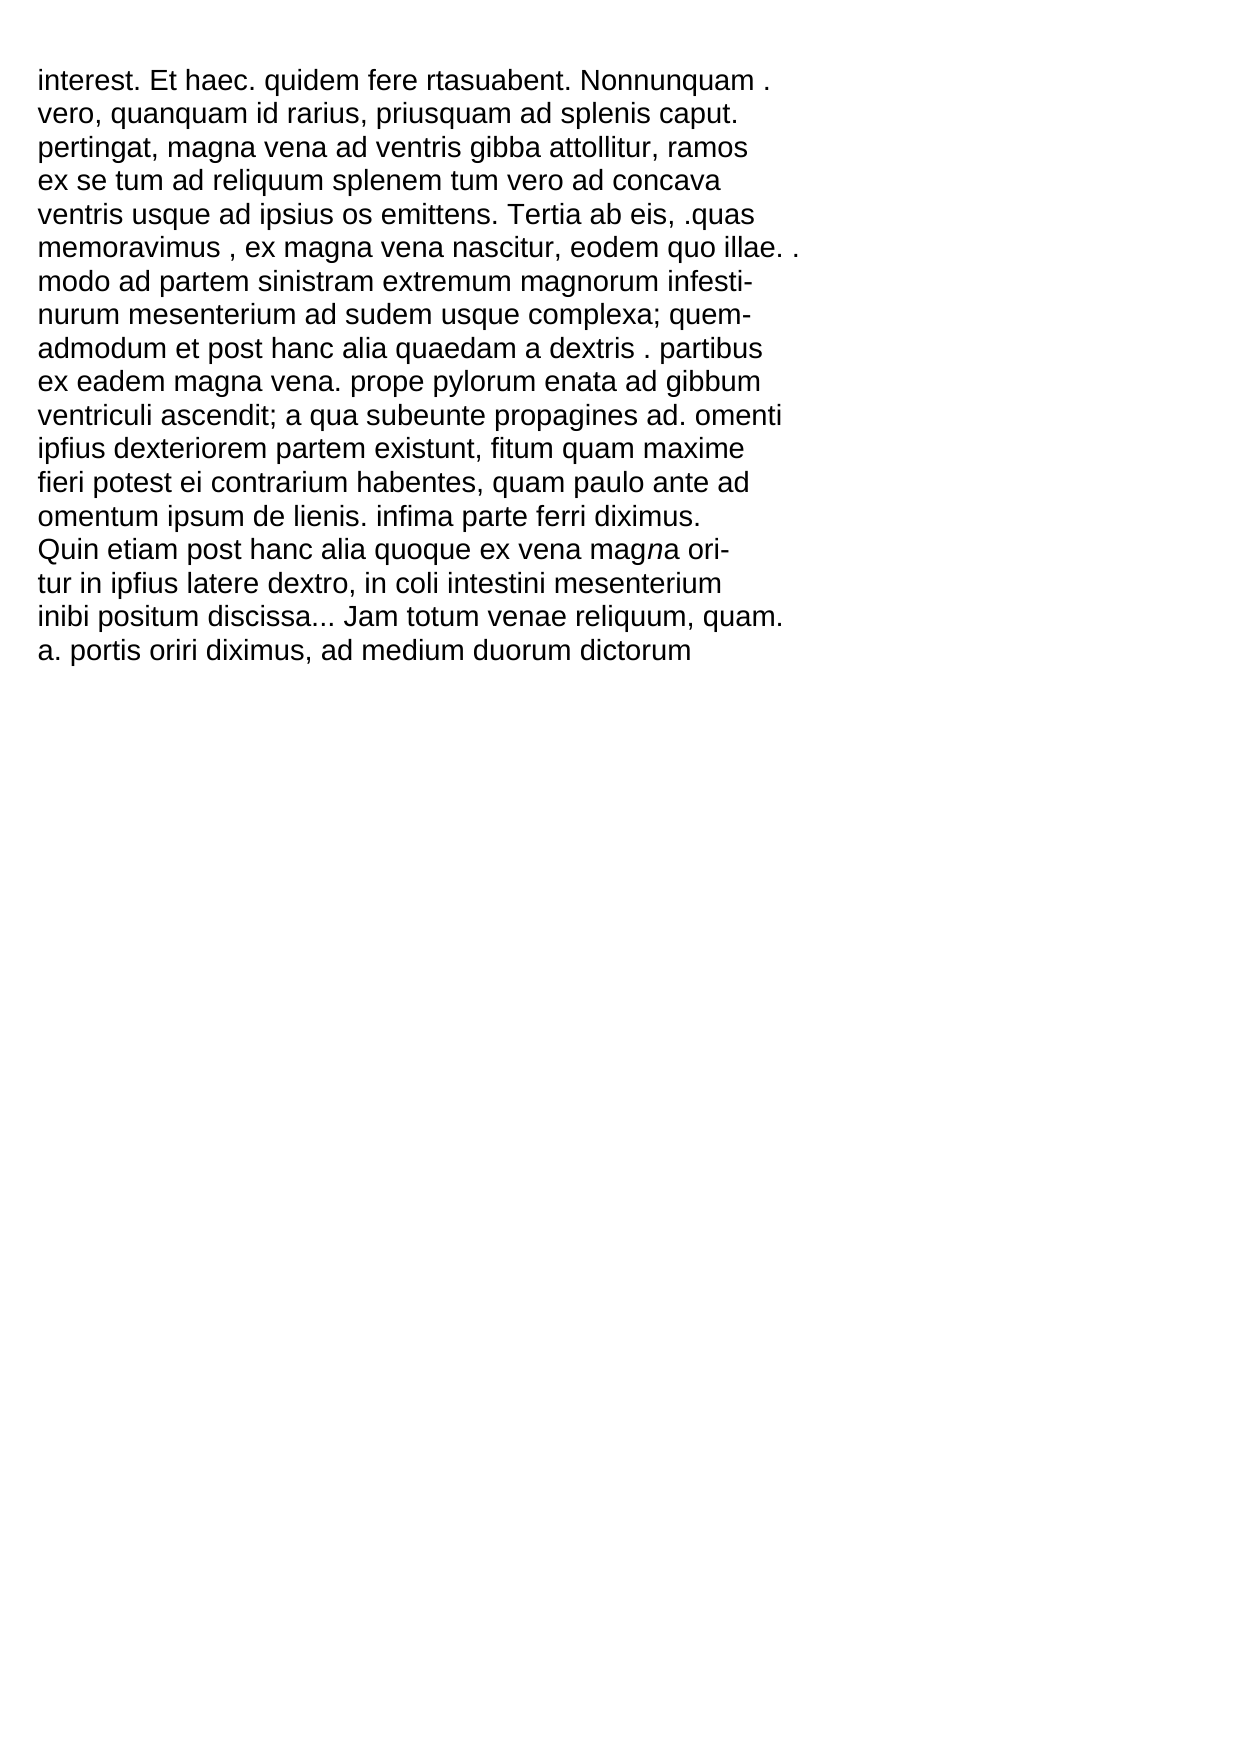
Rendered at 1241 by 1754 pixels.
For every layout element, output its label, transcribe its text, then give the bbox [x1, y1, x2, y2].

text interest. Et haec. quidem fere rtasuabent. Nonnunquam . vero, quanquam id rarius, priusquam ad splenis caput. pertingat, magna vena ad ventris gibba attollitur, ramos ex se tum ad reliquum splenem tum vero ad concava ventris usque ad ipsius os emittens. Tertia ab eis, .quas memoravimus , ex magna vena nascitur, eodem quo illae. . modo ad partem sinistram extremum magnorum infesti- nurum mesenterium ad sudem usque complexa; quem- admodum et post hanc alia quaedam a dextris . partibus ex eadem magna vena. prope pylorum enata ad gibbum ventriculi ascendit; a qua subeunte propagines ad. omenti ipfius dexteriorem partem existunt, fitum quam maxime fieri potest ei contrarium habentes, quam paulo ante ad omentum ipsum de lienis. infima parte ferri diximus. Quin etiam post hanc alia quoque ex vena magna ori- tur in ipfius latere dextro, in coli intestini mesenterium inibi positum discissa... Jam totum venae reliquum, quam. a. portis oriri diximus, ad medium duorum dictorum [37, 62, 1203, 666]
